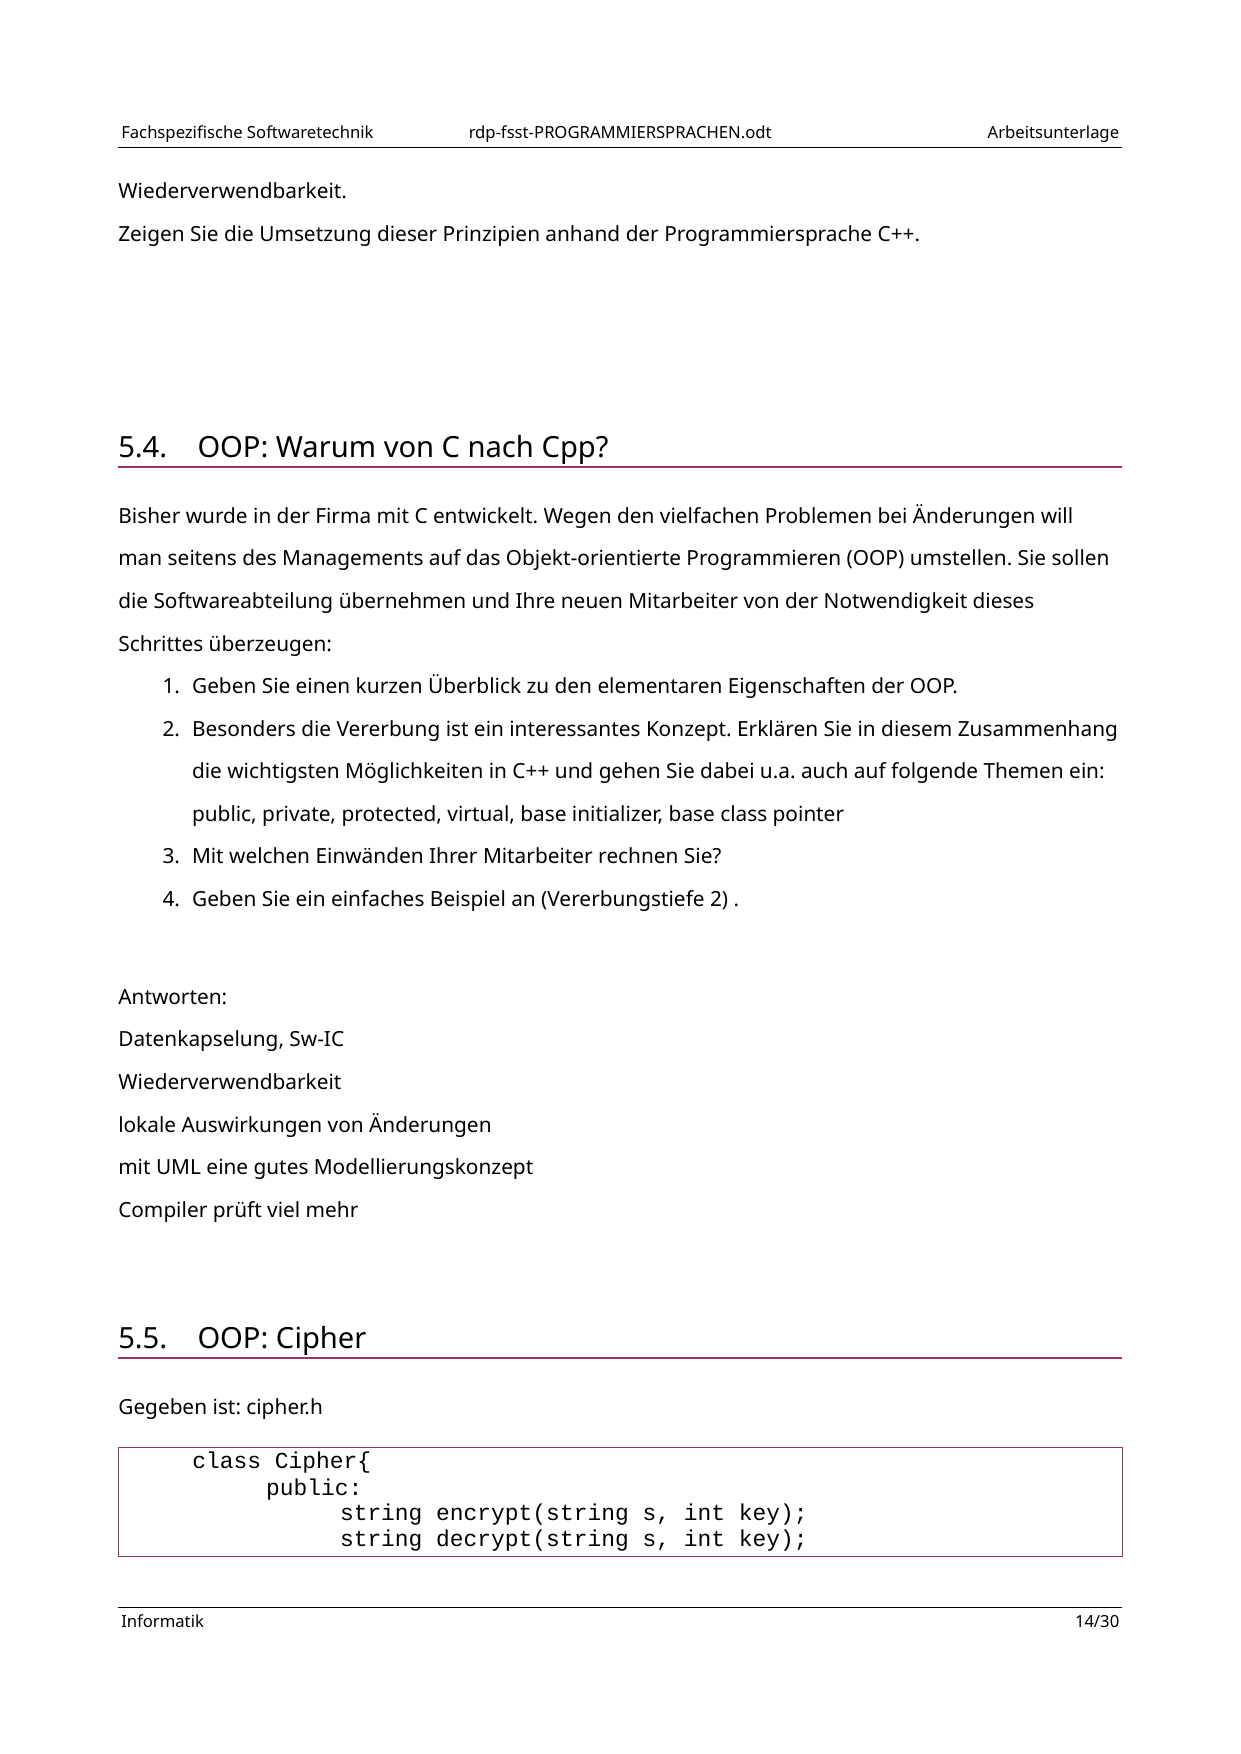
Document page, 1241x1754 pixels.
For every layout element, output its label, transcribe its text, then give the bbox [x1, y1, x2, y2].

text string encrypt(string s, int key); [119, 1499, 1122, 1525]
text string decrypt(string s, int key); [119, 1525, 1122, 1556]
subtitle OOP: Warum von C nach Cpp? [118, 427, 1122, 466]
text Zeigen Sie die Umsetzung dieser Prinzipien anhand der Programmiersprache C++. [118, 219, 1122, 247]
list Mit welchen Einwänden Ihrer Mitarbeiter rechnen Sie? [162, 842, 1122, 870]
list Geben Sie einen kurzen Überblick zu den elementaren Eigenschaften der OOP. [162, 671, 1122, 700]
text Wiederverwendbarkeit. [118, 176, 1122, 205]
text class Cipher{ [119, 1448, 1122, 1473]
text Datenkapselung, Sw-IC [118, 1024, 1122, 1053]
subtitle OOP: Cipher [118, 1318, 1122, 1357]
list Besonders die Vererbung ist ein interessantes Konzept. Erklären Sie in diesem Zusammenhang die wichtigsten Möglichkeiten in C++ und gehen Sie dabei u.a. auch auf folgende Themen ein: public, private, protected, virtual, base initializer, base class pointer [162, 714, 1122, 827]
text lokale Auswirkungen von Änderungen [118, 1110, 1122, 1138]
text Wiederverwendbarkeit [118, 1067, 1122, 1096]
text mit UML eine gutes Modellierungskonzept [118, 1152, 1122, 1181]
list Geben Sie ein einfaches Beispiel an (Vererbungstiefe 2) . [162, 884, 1122, 913]
text Compiler prüft viel mehr [118, 1195, 1122, 1223]
text Bisher wurde in der Firma mit C entwickelt. Wegen den vielfachen Problemen bei Änderungen will man seitens des Managements auf das Objekt-orientierte Programmieren (OOP) umstellen. Sie sollen die Softwareabteilung übernehmen und Ihre neuen Mitarbeiter von der Notwendigkeit dieses Schrittes überzeugen: [118, 501, 1122, 657]
text Antworten: [118, 982, 1122, 1010]
text public: [119, 1473, 1122, 1499]
text Gegeben ist: cipher.h [118, 1392, 1122, 1420]
